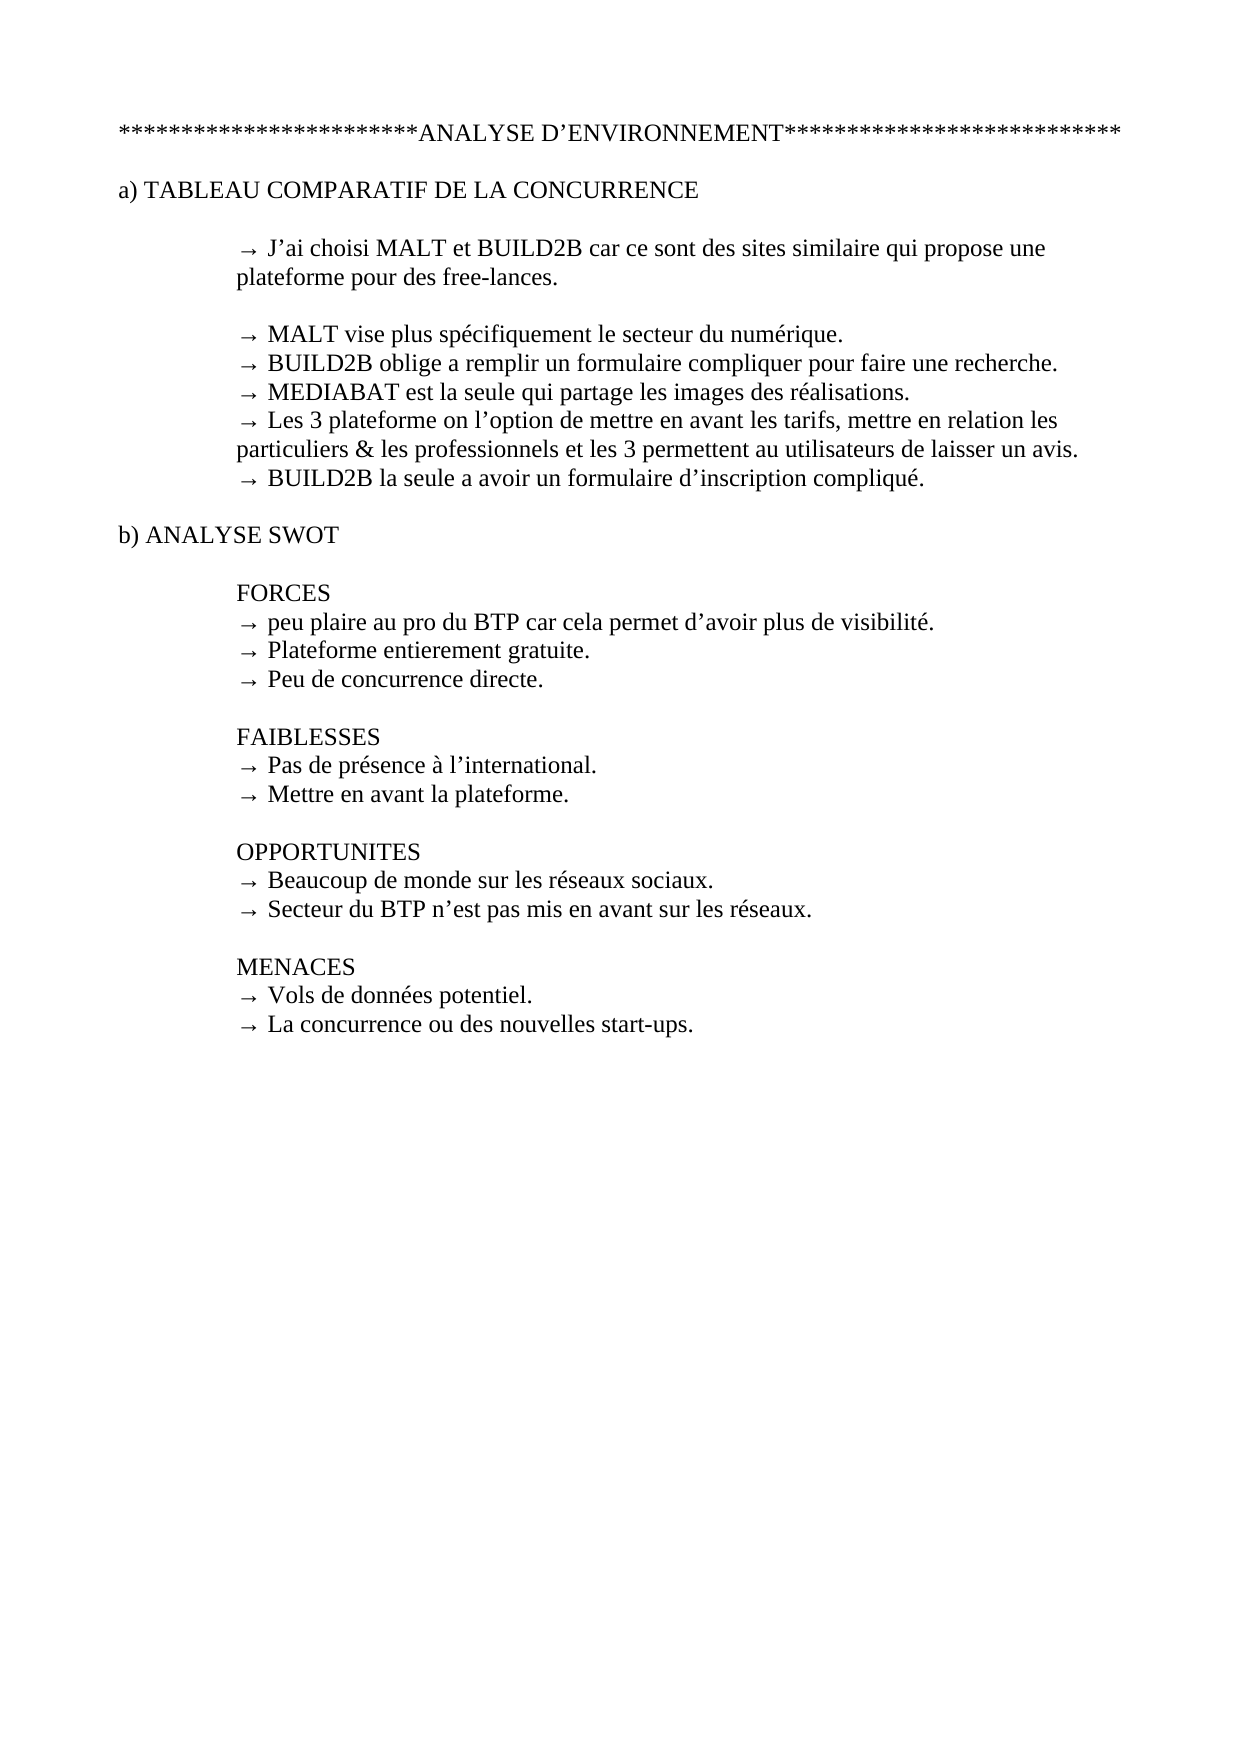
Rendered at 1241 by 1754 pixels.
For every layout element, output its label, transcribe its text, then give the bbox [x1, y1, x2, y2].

text → Pas de présence à l’international. [118, 751, 1122, 779]
text → Mettre en avant la plateforme. [118, 779, 1122, 808]
text → Beaucoup de monde sur les réseaux sociaux. [118, 866, 1122, 894]
text → Les 3 plateforme on l’option de mettre en avant les tarifs, mettre en relation les particuliers & les professionnels et les 3 permettent au utilisateurs de laisser un avis. [118, 406, 1122, 463]
text → Secteur du BTP n’est pas mis en avant sur les réseaux. [118, 894, 1122, 923]
text FAIBLESSES [118, 722, 1122, 751]
text → MEDIABAT est la seule qui partage les images des réalisations. [118, 377, 1122, 406]
text → MALT vise plus spécifiquement le secteur du numérique. [118, 319, 1122, 348]
text → J’ai choisi MALT et BUILD2B car ce sont des sites similaire qui propose une plateforme pour des free-lances. [118, 233, 1122, 291]
text → Vols de données potentiel. [118, 981, 1122, 1009]
text → Peu de concurrence directe. [118, 664, 1122, 693]
text → La concurrence ou des nouvelles start-ups. [118, 1009, 1122, 1038]
text → peu plaire au pro du BTP car cela permet d’avoir plus de visibilité. [118, 607, 1122, 636]
text → BUILD2B la seule a avoir un formulaire d’inscription compliqué. [118, 463, 1122, 492]
text OPPORTUNITES [118, 837, 1122, 866]
text a) TABLEAU COMPARATIF DE LA CONCURRENCE [118, 176, 1122, 204]
text FORCES [118, 578, 1122, 607]
text MENACES [118, 952, 1122, 981]
text → Plateforme entierement gratuite. [118, 636, 1122, 664]
text b) ANALYSE SWOT [118, 521, 1122, 549]
text → BUILD2B oblige a remplir un formulaire compliquer pour faire une recherche. [118, 348, 1122, 377]
text ************************ANALYSE D’ENVIRONNEMENT*************************** [118, 118, 1122, 147]
